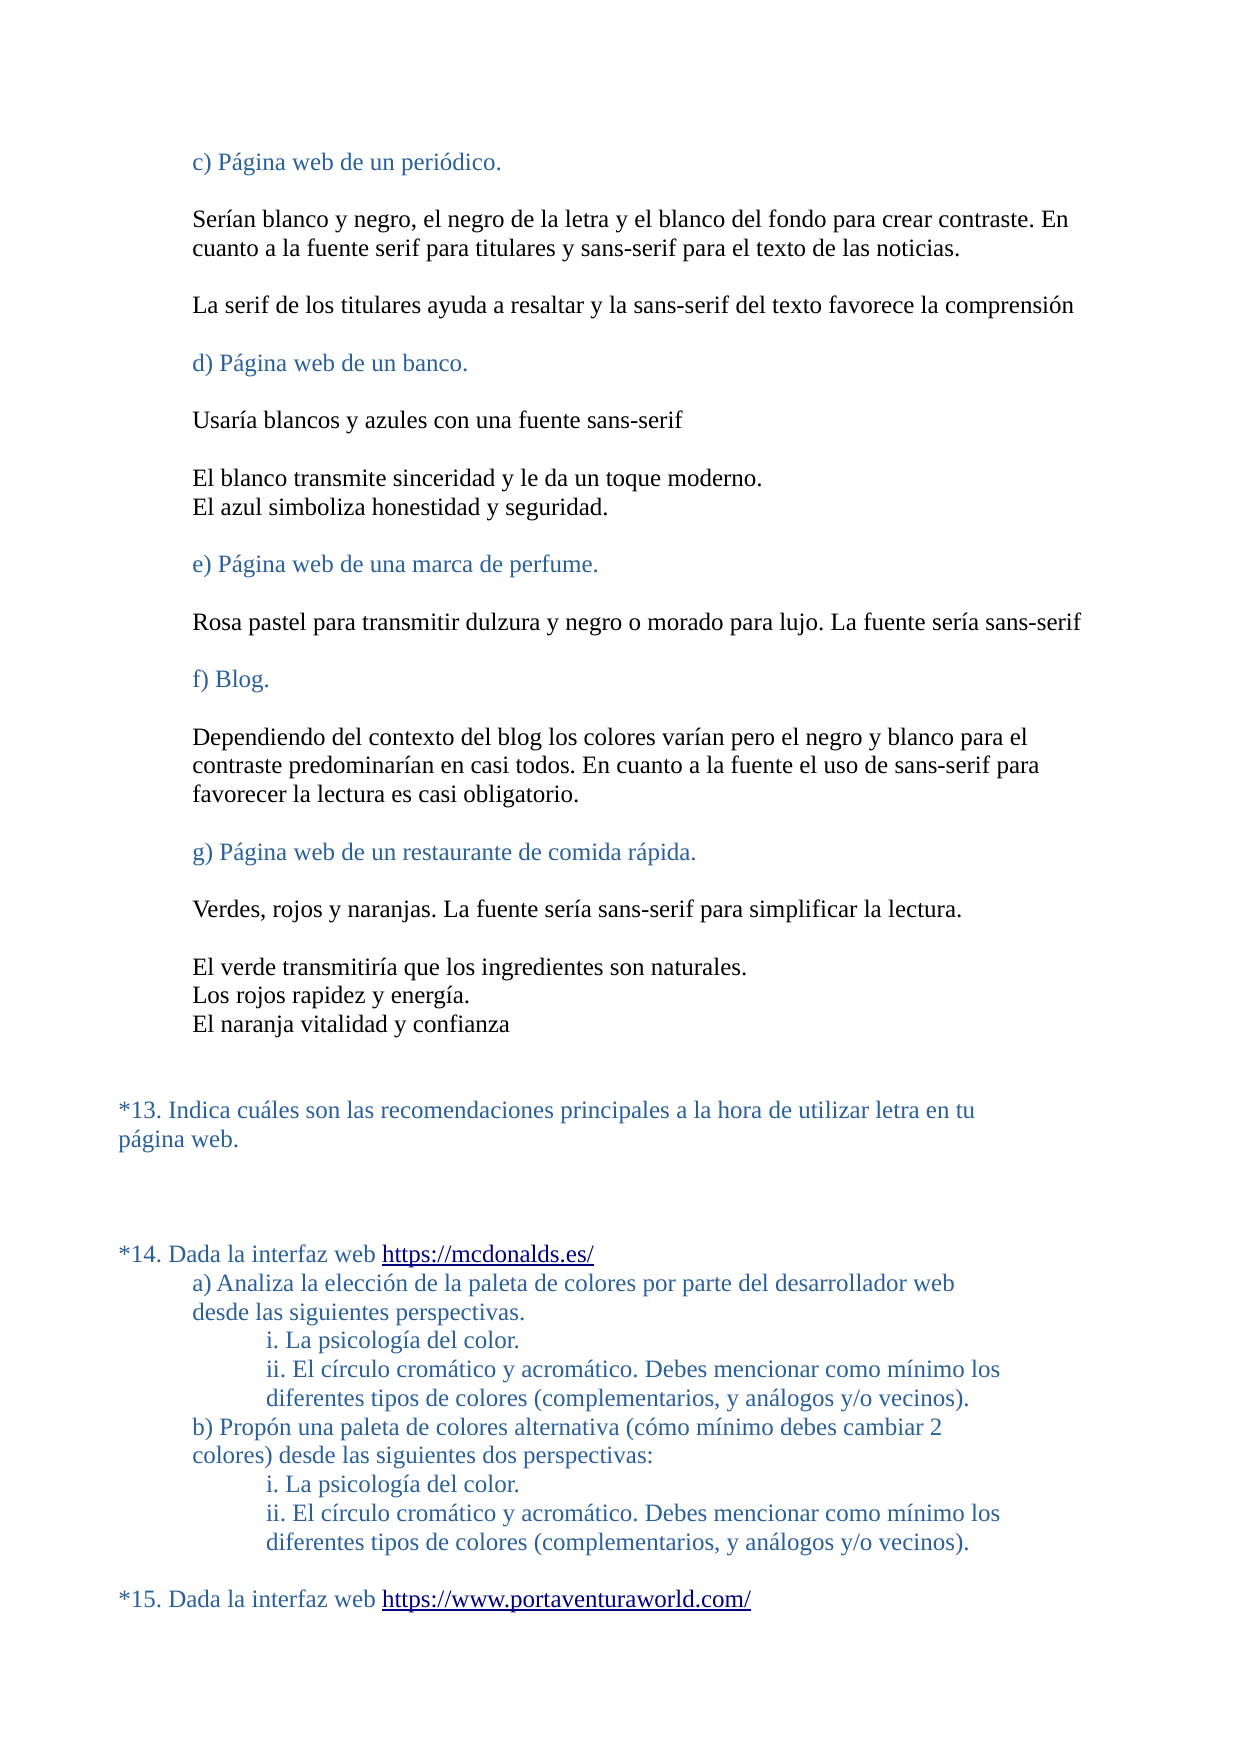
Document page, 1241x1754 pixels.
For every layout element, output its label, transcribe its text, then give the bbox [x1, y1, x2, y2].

text La serif de los titulares ayuda a resaltar y la sans-serif del texto favorece la comprensión [192, 291, 1122, 319]
text c) Página web de un periódico. [192, 147, 1122, 176]
text a) Analiza la elección de la paleta de colores por parte del desarrollador web [192, 1268, 1122, 1297]
text b) Propón una paleta de colores alternativa (cómo mínimo debes cambiar 2 [192, 1412, 1122, 1441]
text página web. [118, 1124, 1122, 1153]
text desde las siguientes perspectivas. [192, 1297, 1122, 1326]
text g) Página web de un restaurante de comida rápida. [192, 837, 1122, 866]
text diferentes tipos de colores (complementarios, y análogos y/o vecinos). [266, 1383, 1122, 1412]
text f) Blog. [192, 664, 1122, 693]
text El blanco transmite sinceridad y le da un toque moderno. [192, 463, 1122, 492]
text i. La psicología del color. [266, 1469, 1122, 1498]
text e) Página web de una marca de perfume. [192, 549, 1122, 578]
text Usaría blancos y azules con una fuente sans-serif [192, 406, 1122, 434]
text i. La psicología del color. [266, 1326, 1122, 1354]
text ii. El círculo cromático y acromático. Debes mencionar como mínimo los [266, 1498, 1122, 1527]
text diferentes tipos de colores (complementarios, y análogos y/o vecinos). [266, 1527, 1122, 1556]
text El naranja vitalidad y confianza [192, 1009, 1122, 1038]
text Dependiendo del contexto del blog los colores varían pero el negro y blanco para el contraste predominarían en casi todos. En cuanto a la fuente el uso de sans-serif para favorecer la lectura es casi obligatorio. [192, 722, 1122, 808]
text *13. Indica cuáles son las recomendaciones principales a la hora de utilizar letra en tu [118, 1096, 1122, 1124]
text Rosa pastel para transmitir dulzura y negro o morado para lujo. La fuente sería sans-serif [192, 607, 1122, 636]
text El verde transmitiría que los ingredientes son naturales. [192, 952, 1122, 981]
text *15. Dada la interfaz web https://www.portaventuraworld.com/ [118, 1584, 1122, 1613]
text Serían blanco y negro, el negro de la letra y el blanco del fondo para crear contraste. En cuanto a la fuente serif para titulares y sans-serif para el texto de las noticias. [192, 204, 1122, 262]
text colores) desde las siguientes dos perspectivas: [192, 1441, 1122, 1469]
text Verdes, rojos y naranjas. La fuente sería sans-serif para simplificar la lectura. [192, 894, 1122, 923]
text ii. El círculo cromático y acromático. Debes mencionar como mínimo los [266, 1354, 1122, 1383]
text *14. Dada la interfaz web https://mcdonalds.es/ [118, 1239, 1122, 1268]
text Los rojos rapidez y energía. [192, 981, 1122, 1009]
text El azul simboliza honestidad y seguridad. [192, 492, 1122, 521]
text d) Página web de un banco. [192, 348, 1122, 377]
